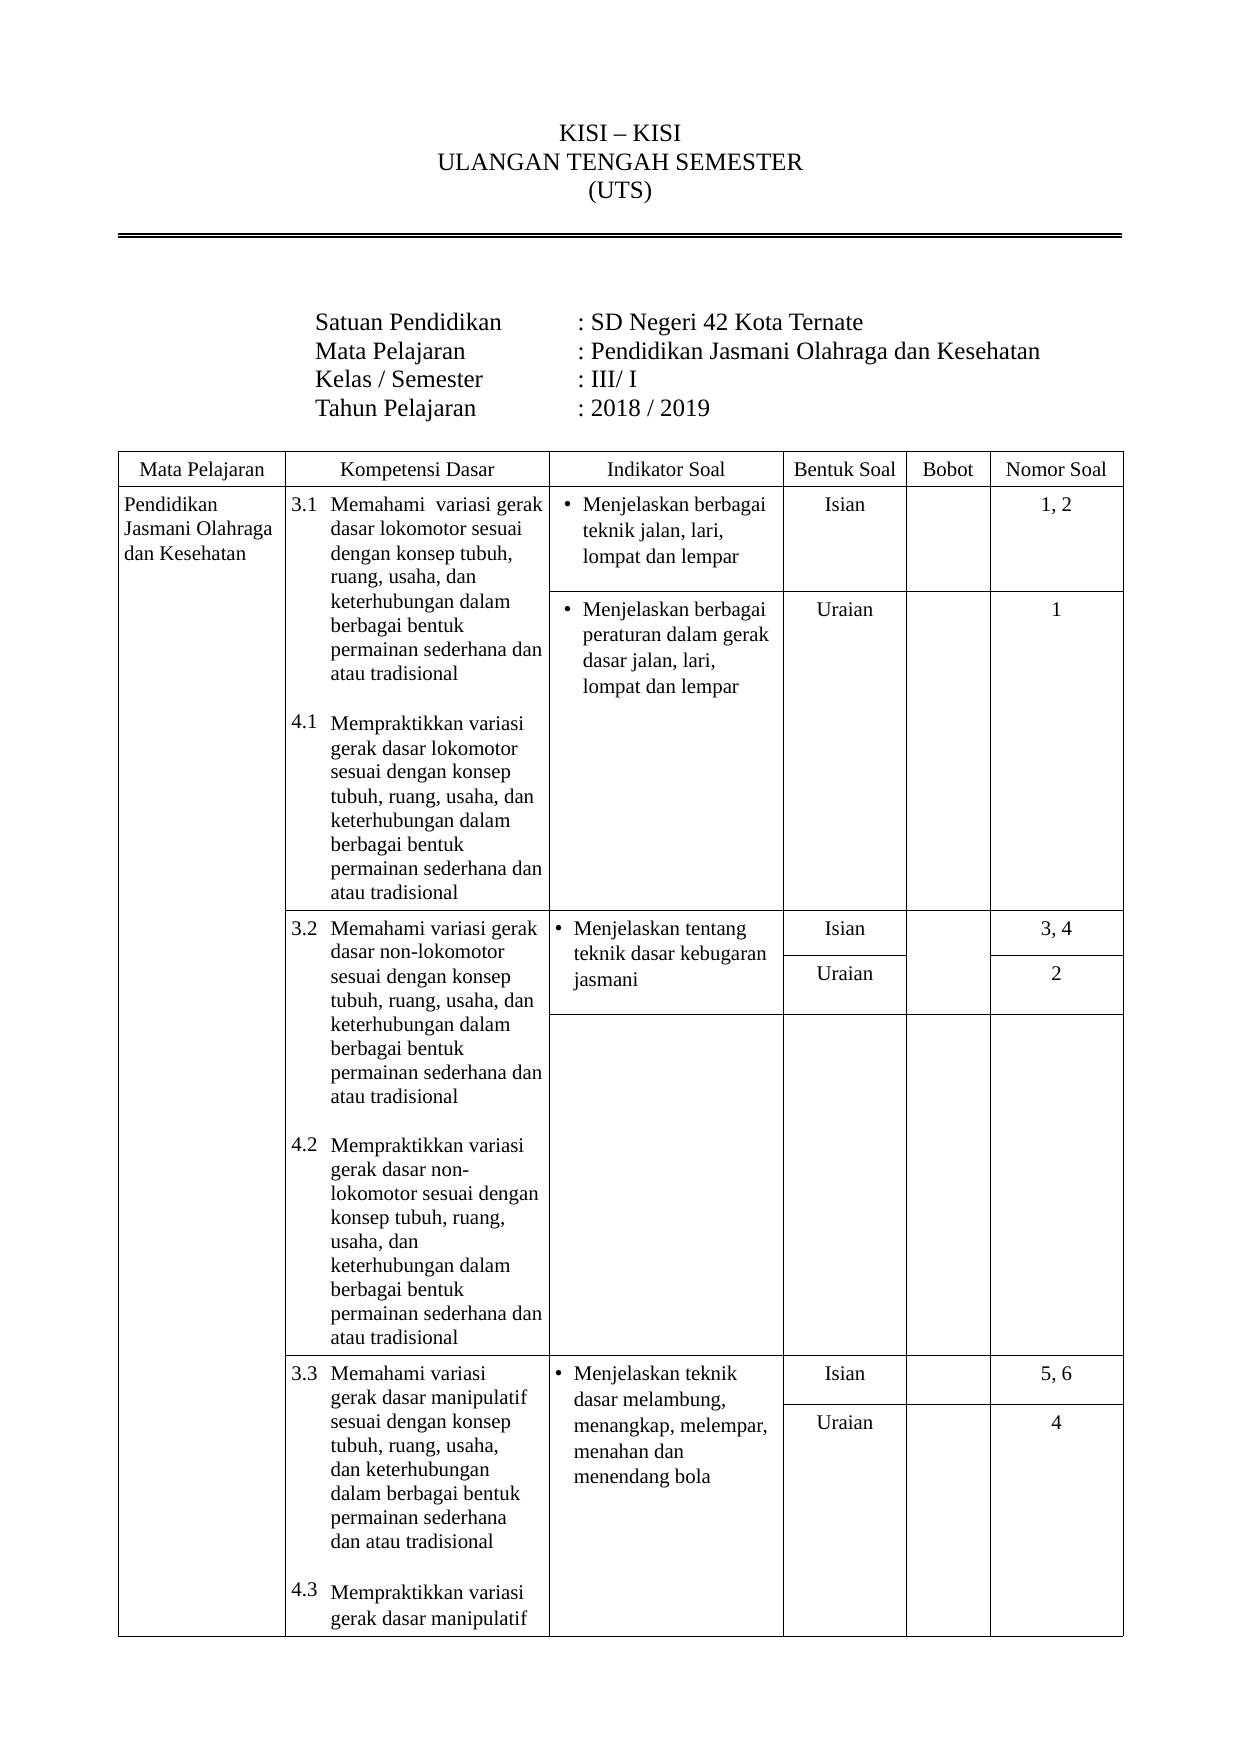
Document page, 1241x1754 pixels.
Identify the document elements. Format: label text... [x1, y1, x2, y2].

table_cell [907, 1015, 990, 1355]
table_cell Uraian [784, 1405, 906, 1636]
table_header Bobot [907, 452, 990, 486]
table_cell [907, 1356, 990, 1404]
table_cell Menjelaskan berbagai peraturan dalam gerak dasar jalan, lari, lompat dan lempar [550, 592, 783, 909]
table_cell 5, 6 [991, 1356, 1123, 1404]
table_cell 3.1 4.1 [286, 487, 324, 909]
table_cell [907, 592, 990, 909]
table_cell 3, 4 [991, 911, 1123, 955]
table_cell Isian [784, 911, 906, 955]
table_header Nomor Soal [991, 452, 1123, 486]
table_cell Pendidikan Jasmani Olahraga dan Kesehatan [119, 487, 285, 1636]
table_cell [907, 911, 990, 1014]
table_cell Isian [784, 487, 906, 591]
table_cell 1 [991, 592, 1123, 909]
text ULANGAN TENGAH SEMESTER [118, 147, 1122, 176]
table_cell [991, 1015, 1123, 1355]
table_cell Memahami variasi gerak dasar lokomotor sesuai dengan konsep tubuh, ruang, usaha, dan keterhubungan dalam berbagai bentuk permainan sederhana dan atau tradisional Mempraktikkan variasi gerak dasar lokomotor sesuai dengan konsep tubuh, ruang, usaha, dan keterhubungan dalam berbagai bentuk permainan sederhana dan atau tradisional [325, 487, 549, 909]
table_cell [907, 487, 990, 591]
text KISI – KISI [118, 118, 1122, 147]
table_header Bentuk Soal [784, 452, 906, 486]
table_cell [784, 1015, 906, 1355]
table_cell 3.3 4.3 [286, 1356, 324, 1636]
table_cell Menjelaskan teknik dasar melambung, menangkap, melempar, menahan dan menendang bola [550, 1356, 783, 1636]
table_header [118, 238, 1122, 278]
table_cell Memahami variasi gerak dasar manipulatif sesuai dengan konsep tubuh, ruang, usaha, dan keterhubungan dalam berbagai bentuk permainan sederhana dan atau tradisional Mempraktikkan variasi gerak dasar manipulatif [325, 1356, 549, 1636]
table_cell Menjelaskan tentang teknik dasar kebugaran jasmani [550, 911, 783, 1014]
text Satuan Pendidikan : SD Negeri 42 Kota Ternate [315, 307, 1122, 336]
table_cell 1, 2 [991, 487, 1123, 591]
table_cell 3.2 4.2 [286, 911, 324, 1355]
table_header Kompetensi Dasar [286, 452, 549, 486]
table_cell Uraian [784, 956, 906, 1014]
table_cell [550, 1015, 783, 1355]
table_header Mata Pelajaran [119, 452, 285, 486]
text (UTS) [118, 176, 1122, 204]
table_cell Memahami variasi gerak dasar non-lokomotor sesuai dengan konsep tubuh, ruang, usaha, dan keterhubungan dalam berbagai bentuk permainan sederhana dan atau tradisional Mempraktikkan variasi gerak dasar non-lokomotor sesuai dengan konsep tubuh, ruang, usaha, dan keterhubungan dalam berbagai bentuk permainan sederhana dan atau tradisional [325, 911, 549, 1355]
table_cell Uraian [784, 592, 906, 909]
text Tahun Pelajaran : 2018 / 2019 [315, 393, 1122, 422]
table_cell 2 [991, 956, 1123, 1014]
table_header Indikator Soal [550, 452, 783, 486]
text Mata Pelajaran : Pendidikan Jasmani Olahraga dan Kesehatan [315, 336, 1122, 364]
table_cell 4 [991, 1405, 1123, 1636]
table_cell Isian [784, 1356, 906, 1404]
table_cell Menjelaskan berbagai teknik jalan, lari, lompat dan lempar [550, 487, 783, 591]
text Kelas / Semester : III/ I [315, 364, 1122, 393]
table_cell [907, 1405, 990, 1636]
